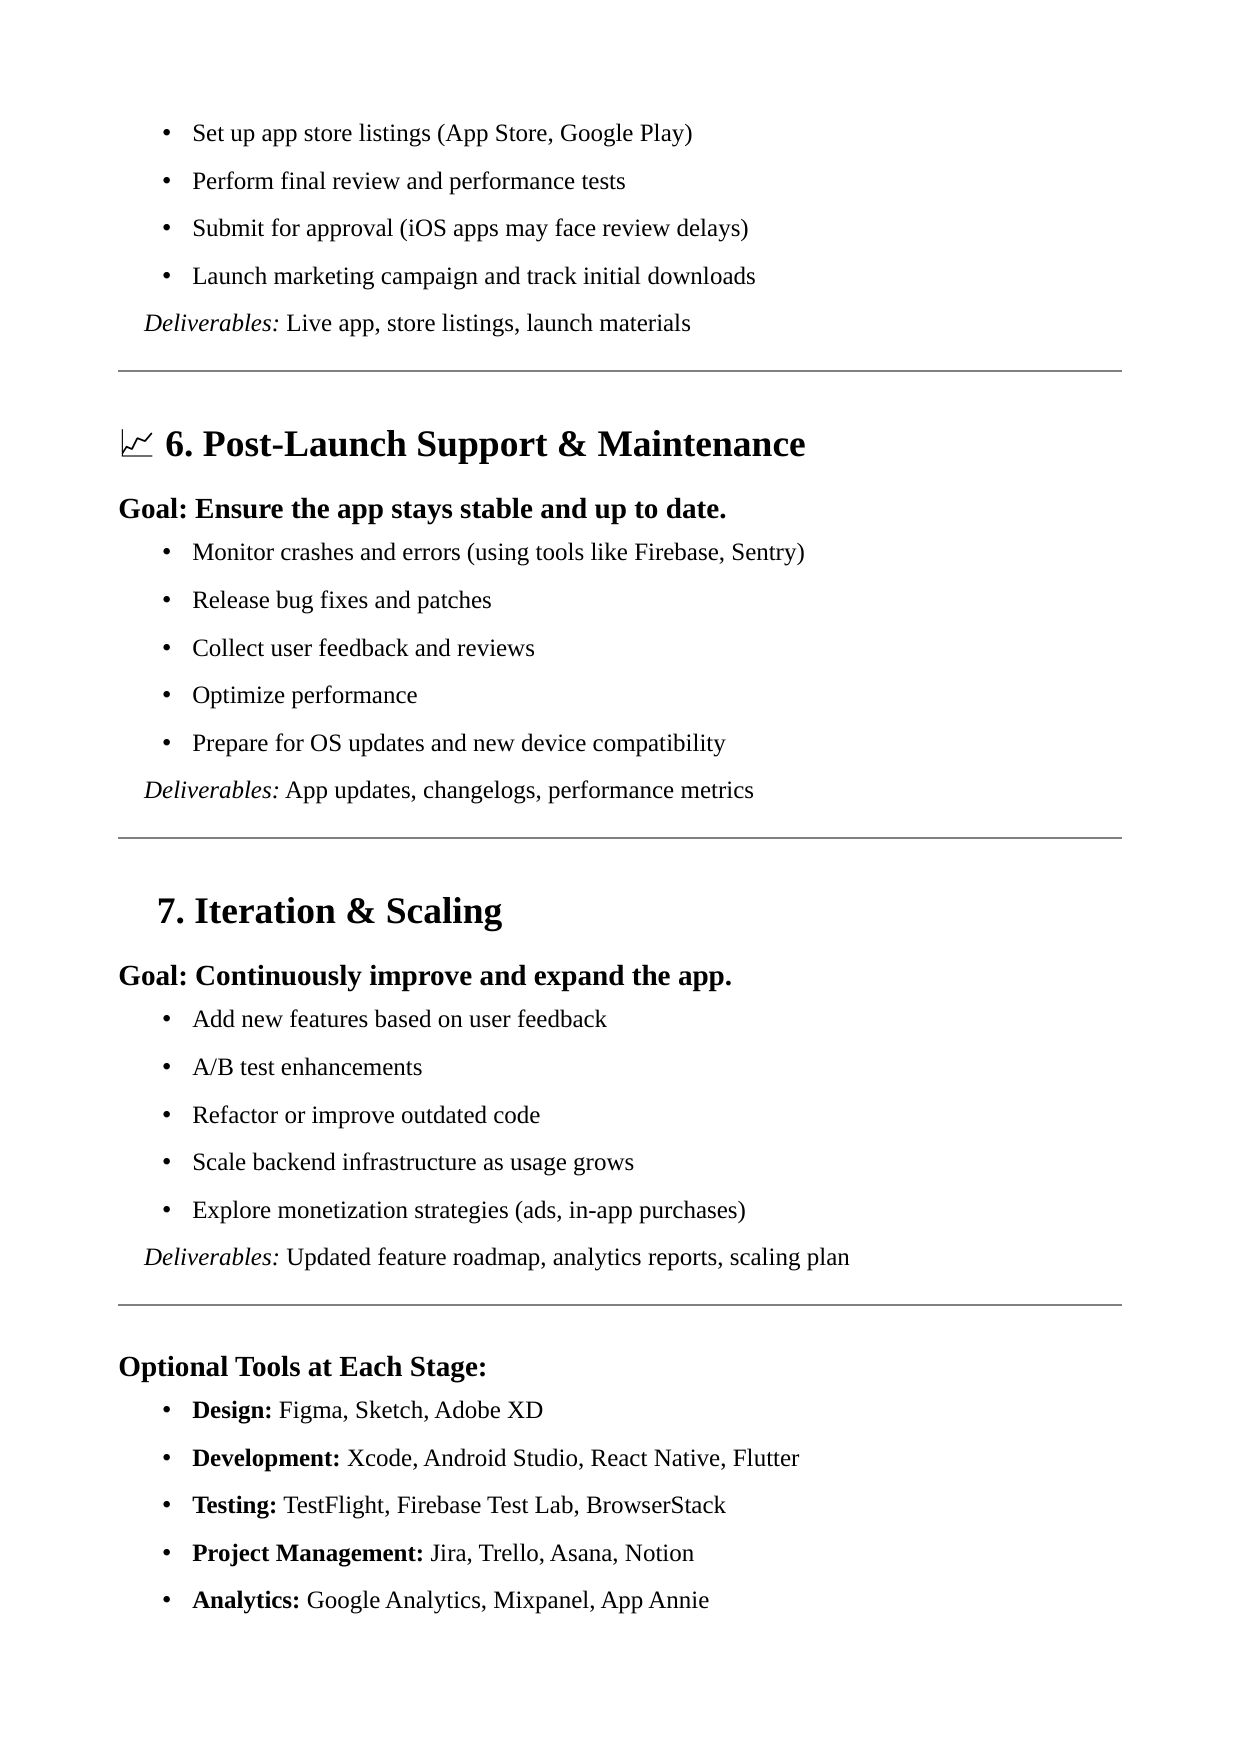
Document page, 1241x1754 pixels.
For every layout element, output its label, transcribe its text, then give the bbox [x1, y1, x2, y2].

text ✅ Deliverables: Live app, store listings, launch materials [118, 308, 1122, 337]
list Set up app store listings (App Store, Google Play) [162, 118, 1122, 147]
text ✅ Deliverables: Updated feature roadmap, analytics reports, scaling plan [118, 1242, 1122, 1271]
subtitle 🔄 7. Iteration & Scaling [118, 888, 1122, 931]
list Design: Figma, Sketch, Adobe XD [162, 1395, 1122, 1424]
list Release bug fixes and patches [162, 585, 1122, 614]
list Submit for approval (iOS apps may face review delays) [162, 213, 1122, 242]
text ✅ Deliverables: App updates, changelogs, performance metrics [118, 776, 1122, 804]
list Development: Xcode, Android Studio, React Native, Flutter [162, 1443, 1122, 1471]
list Refactor or improve outdated code [162, 1100, 1122, 1128]
subtitle Optional Tools at Each Stage: [118, 1349, 1122, 1382]
list Analytics: Google Analytics, Mixpanel, App Annie [162, 1585, 1122, 1614]
list Perform final review and performance tests [162, 166, 1122, 194]
list Monitor crashes and errors (using tools like Firebase, Sentry) [162, 537, 1122, 566]
list Testing: TestFlight, Firebase Test Lab, BrowserStack [162, 1490, 1122, 1519]
list Launch marketing campaign and track initial downloads [162, 261, 1122, 290]
list Add new features based on user feedback [162, 1004, 1122, 1033]
list Explore monetization strategies (ads, in-app purchases) [162, 1195, 1122, 1224]
list Project Management: Jira, Trello, Asana, Notion [162, 1538, 1122, 1567]
list Prepare for OS updates and new device compatibility [162, 728, 1122, 757]
subtitle Goal: Ensure the app stays stable and up to date. [118, 491, 1122, 525]
list Optimize performance [162, 680, 1122, 709]
list Collect user feedback and reviews [162, 633, 1122, 661]
subtitle 📈 6. Post-Launch Support & Maintenance [118, 421, 1122, 464]
subtitle Goal: Continuously improve and expand the app. [118, 958, 1122, 992]
list A/B test enhancements [162, 1052, 1122, 1081]
list Scale backend infrastructure as usage grows [162, 1147, 1122, 1176]
